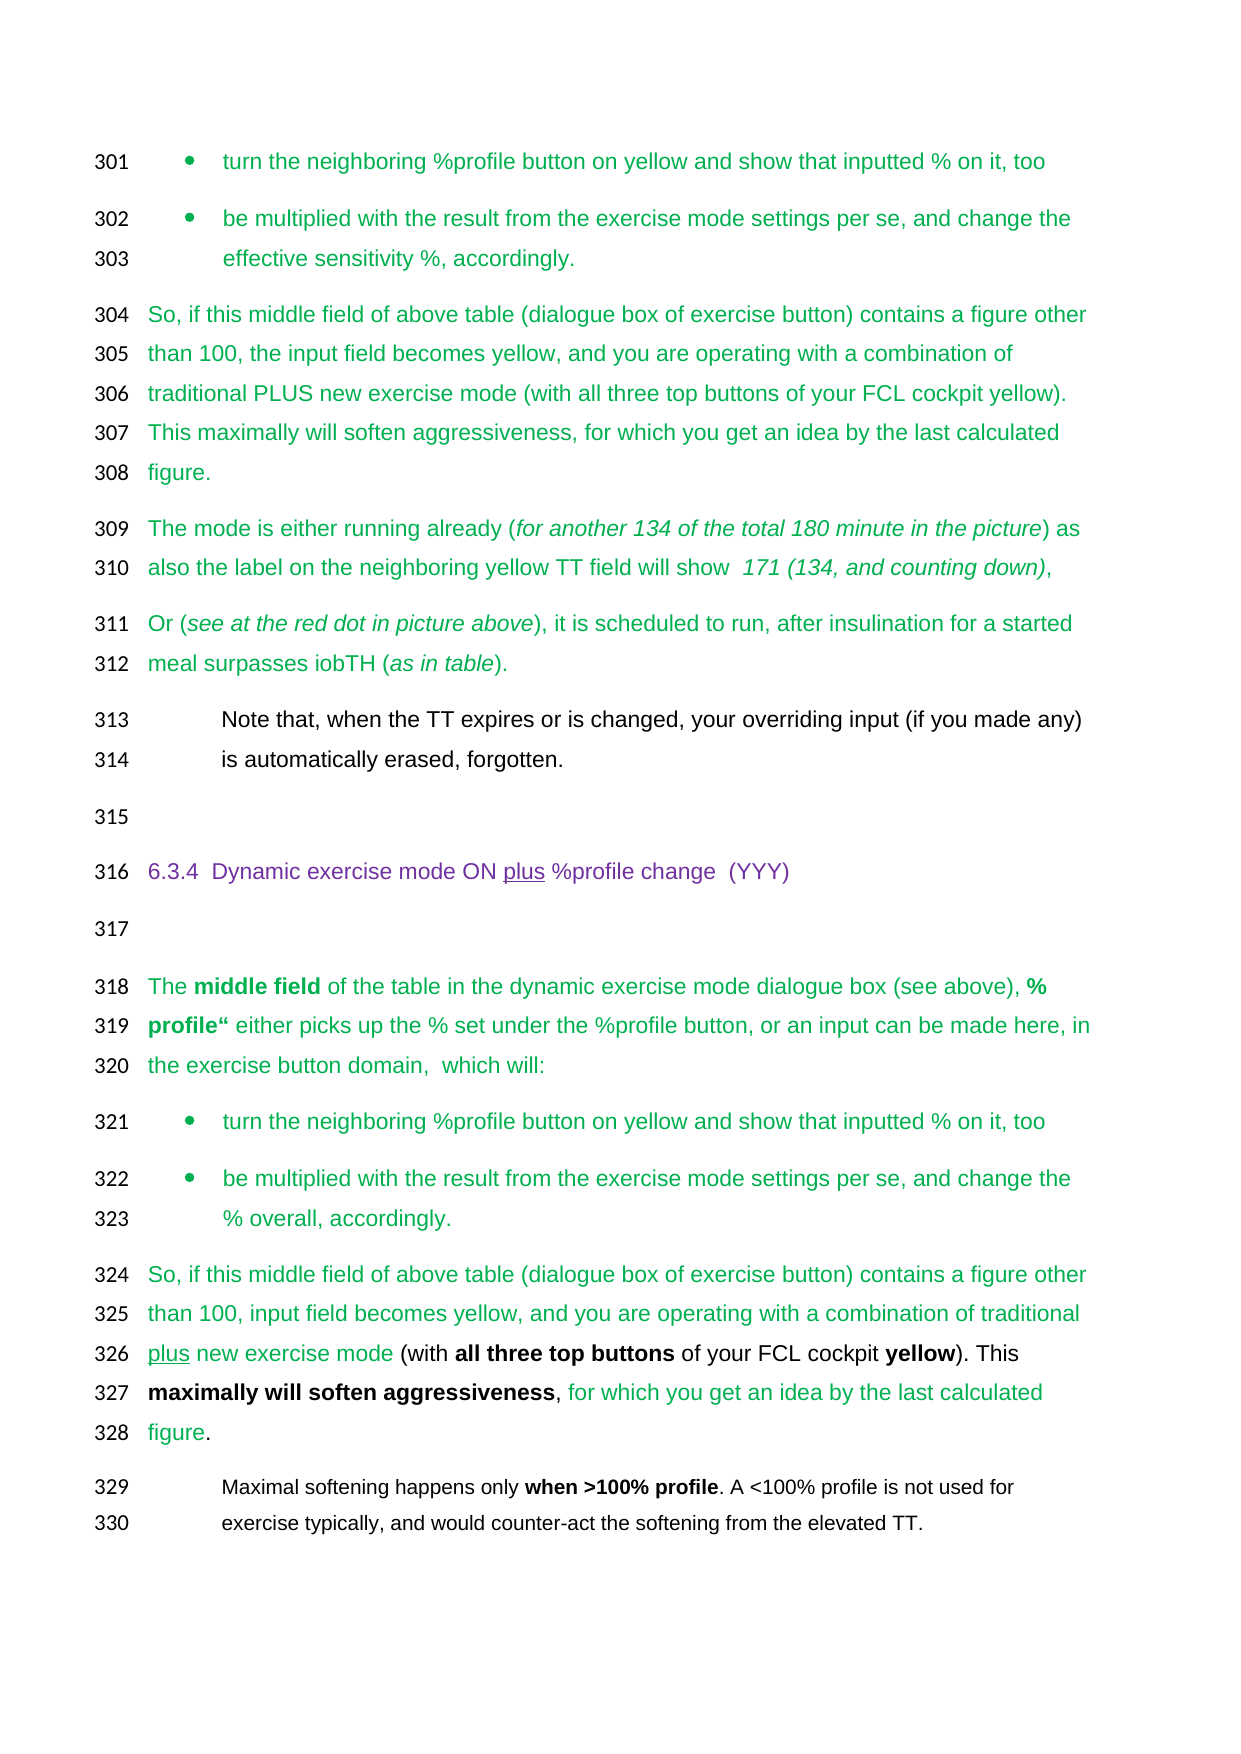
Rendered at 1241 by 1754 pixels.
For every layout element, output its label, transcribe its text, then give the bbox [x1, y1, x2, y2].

text Maximal softening happens only when >100% profile. A <100% profile is not used for exercise typically, and would counter-act the softening from the elevated TT. [221, 1475, 1093, 1535]
list turn the neighboring %profile button on yellow and show that inputted % on it, too [185, 148, 1093, 174]
text Note that, when the TT expires or is changed, your overriding input (if you made any) is automatically erased, forgotten. [221, 706, 1093, 772]
list be multiplied with the result from the exercise mode settings per se, and change the effective sensitivity %, accordingly. [185, 204, 1093, 271]
text Or (see at the red dot in picture above), it is scheduled to run, after insulination for a started meal surpasses iobTH (as in table). [148, 610, 1093, 676]
list be multiplied with the result from the exercise mode settings per se, and change the % overall, accordingly. [185, 1165, 1093, 1231]
text The mode is either running already (for another 134 of the total 180 minute in the picture) as also the label on the neighboring yellow TT field will show 171 (134, and counting down), [148, 515, 1093, 581]
text The middle field of the table in the dynamic exercise mode dialogue box (see above), % profile“ either picks up the % set under the %profile button, or an input can be made here, in the exercise button domain, which will: [148, 973, 1093, 1078]
text 6.3.4 Dynamic exercise mode ON plus %profile change (YYY) [148, 858, 1093, 884]
text So, if this middle field of above table (dialogue box of exercise button) contains a figure other than 100, the input field becomes yellow, and you are operating with a combination of traditional PLUS new exercise mode (with all three top buttons of your FCL cockpit yellow). This maximally will soften aggressiveness, for which you get an idea by the last calculated figure. [148, 301, 1093, 485]
text So, if this middle field of above table (dialogue box of exercise button) contains a figure other than 100, input field becomes yellow, and you are operating with a combination of traditional plus new exercise mode (with all three top buttons of your FCL cockpit yellow). This maximally will soften aggressiveness, for which you get an idea by the last calculated figure. [148, 1261, 1093, 1445]
list turn the neighboring %profile button on yellow and show that inputted % on it, too [185, 1108, 1093, 1134]
